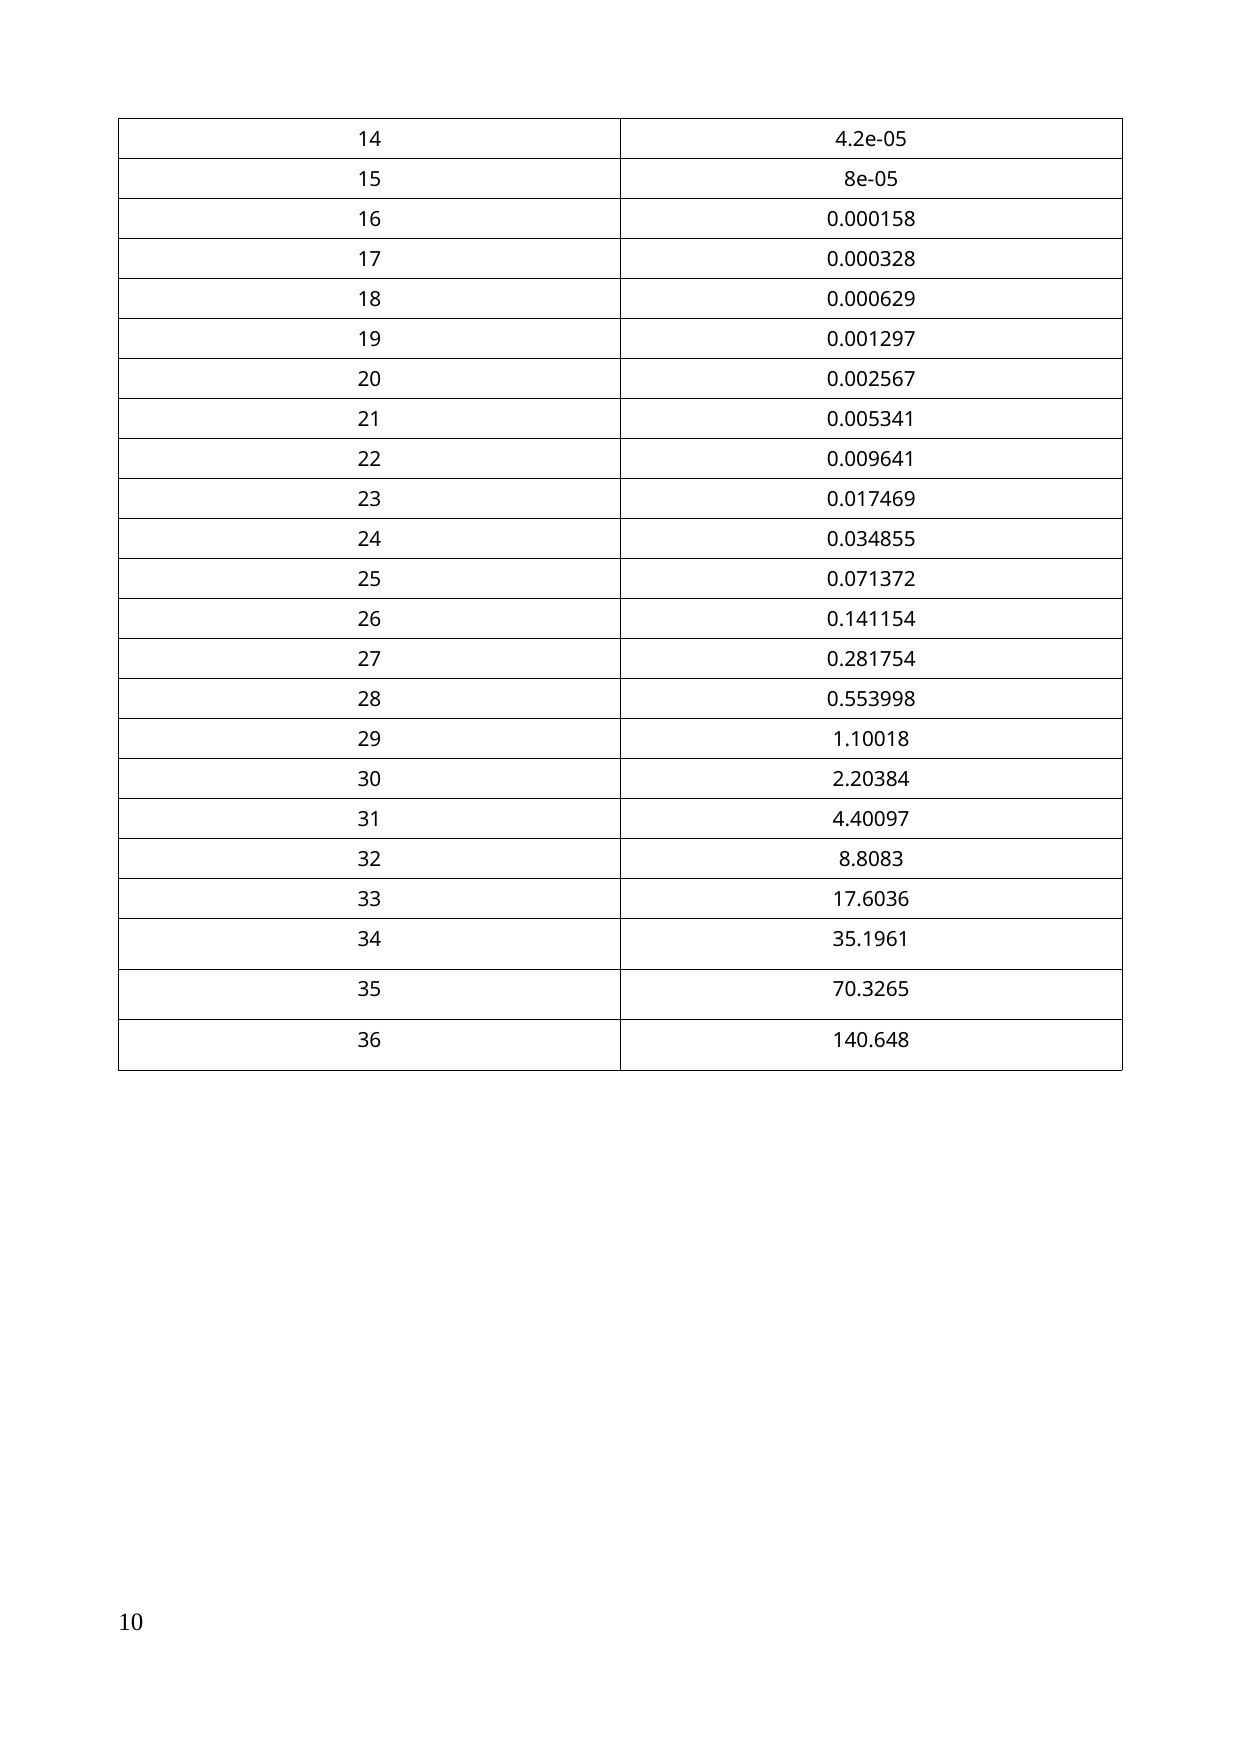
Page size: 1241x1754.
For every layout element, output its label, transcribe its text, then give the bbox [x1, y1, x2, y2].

table_cell 18 [119, 279, 620, 318]
table_cell 35 [119, 970, 620, 1019]
table_cell 0.017469 [621, 479, 1122, 518]
table_cell 0.000328 [621, 239, 1122, 278]
table_cell 8.8083 [621, 839, 1122, 878]
table_cell 31 [119, 799, 620, 838]
table_cell 2.20384 [621, 759, 1122, 798]
table_cell 15 [119, 159, 620, 198]
table_cell 0.009641 [621, 439, 1122, 478]
table_cell 16 [119, 199, 620, 238]
table_cell 0.553998 [621, 679, 1122, 718]
table_cell 17 [119, 239, 620, 278]
table_cell 19 [119, 319, 620, 358]
table_cell 8e-05 [621, 159, 1122, 198]
table_cell 0.001297 [621, 319, 1122, 358]
table_cell 20 [119, 359, 620, 398]
table_cell 26 [119, 599, 620, 638]
table_cell 0.002567 [621, 359, 1122, 398]
table_cell 4.2e-05 [621, 119, 1122, 158]
table_cell 24 [119, 519, 620, 558]
table_cell 25 [119, 559, 620, 598]
table_cell 28 [119, 679, 620, 718]
table_cell 0.034855 [621, 519, 1122, 558]
table_cell 21 [119, 399, 620, 438]
table_cell 0.141154 [621, 599, 1122, 638]
table_cell 29 [119, 719, 620, 758]
table_cell 140.648 [621, 1020, 1122, 1070]
table_cell 4.40097 [621, 799, 1122, 838]
table_cell 0.071372 [621, 559, 1122, 598]
table_cell 35.1961 [621, 919, 1122, 969]
table_cell 14 [119, 119, 620, 158]
table_cell 70.3265 [621, 970, 1122, 1019]
table_cell 22 [119, 439, 620, 478]
table_cell 36 [119, 1020, 620, 1070]
table_cell 27 [119, 639, 620, 678]
table_cell 1.10018 [621, 719, 1122, 758]
table_cell 23 [119, 479, 620, 518]
table_cell 33 [119, 879, 620, 918]
table_cell 34 [119, 919, 620, 969]
table_cell 30 [119, 759, 620, 798]
table_cell 32 [119, 839, 620, 878]
table_cell 0.000629 [621, 279, 1122, 318]
table_cell 0.000158 [621, 199, 1122, 238]
table_cell 0.005341 [621, 399, 1122, 438]
table_cell 17.6036 [621, 879, 1122, 918]
table_cell 0.281754 [621, 639, 1122, 678]
